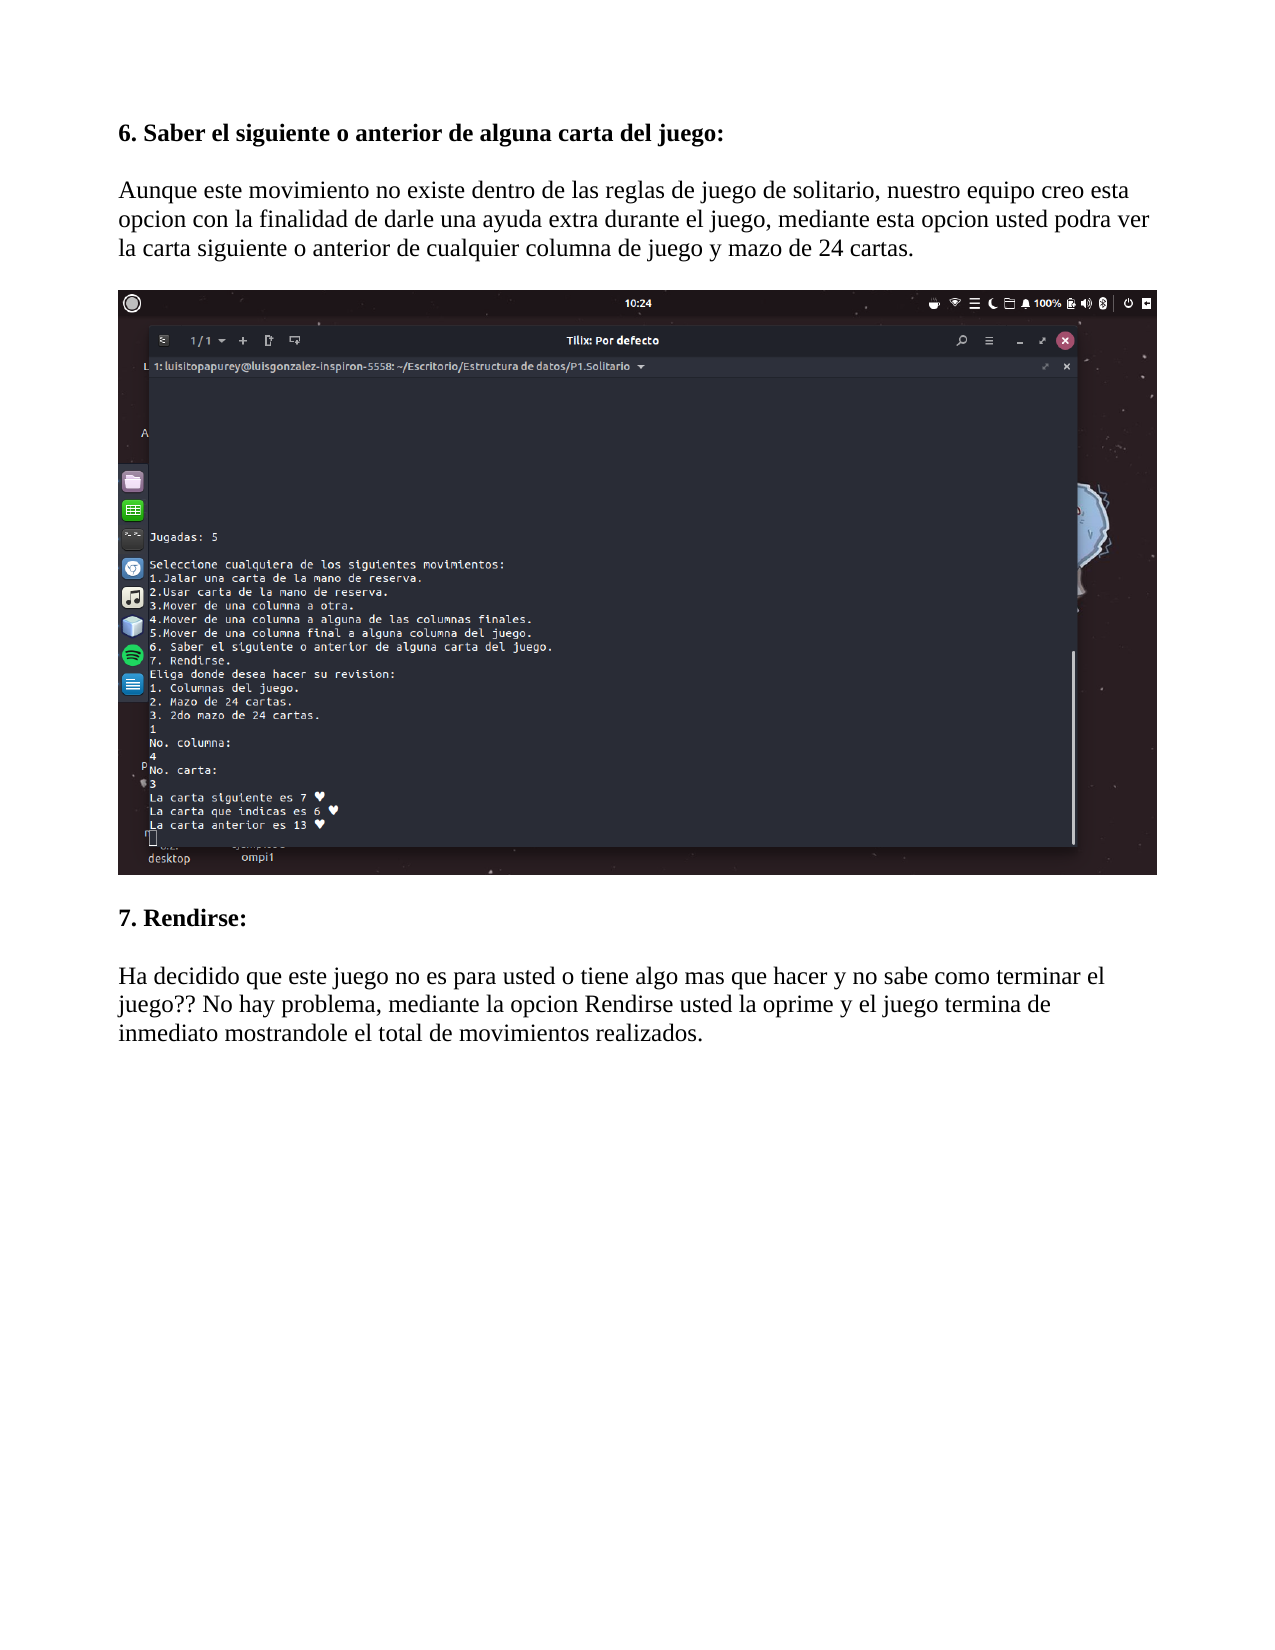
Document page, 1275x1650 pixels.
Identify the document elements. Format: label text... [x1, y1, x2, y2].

text Ha decidido que este juego no es para usted o tiene algo mas que hacer y no sabe como terminar el juego?? No hay problema, mediante la opcion Rendirse usted la oprime y el juego termina de inmediato mostrandole el total de movimientos realizados. [118, 961, 1157, 1047]
picture [118, 290, 1157, 875]
text Aunque este movimiento no existe dentro de las reglas de juego de solitario, nuestro equipo creo esta opcion con la finalidad de darle una ayuda extra durante el juego, mediante esta opcion usted podra ver la carta siguiente o anterior de cualquier columna de juego y mazo de 24 cartas. [118, 176, 1157, 262]
text 7. Rendirse: [118, 903, 1157, 932]
text 6. Saber el siguiente o anterior de alguna carta del juego: [118, 118, 1157, 147]
